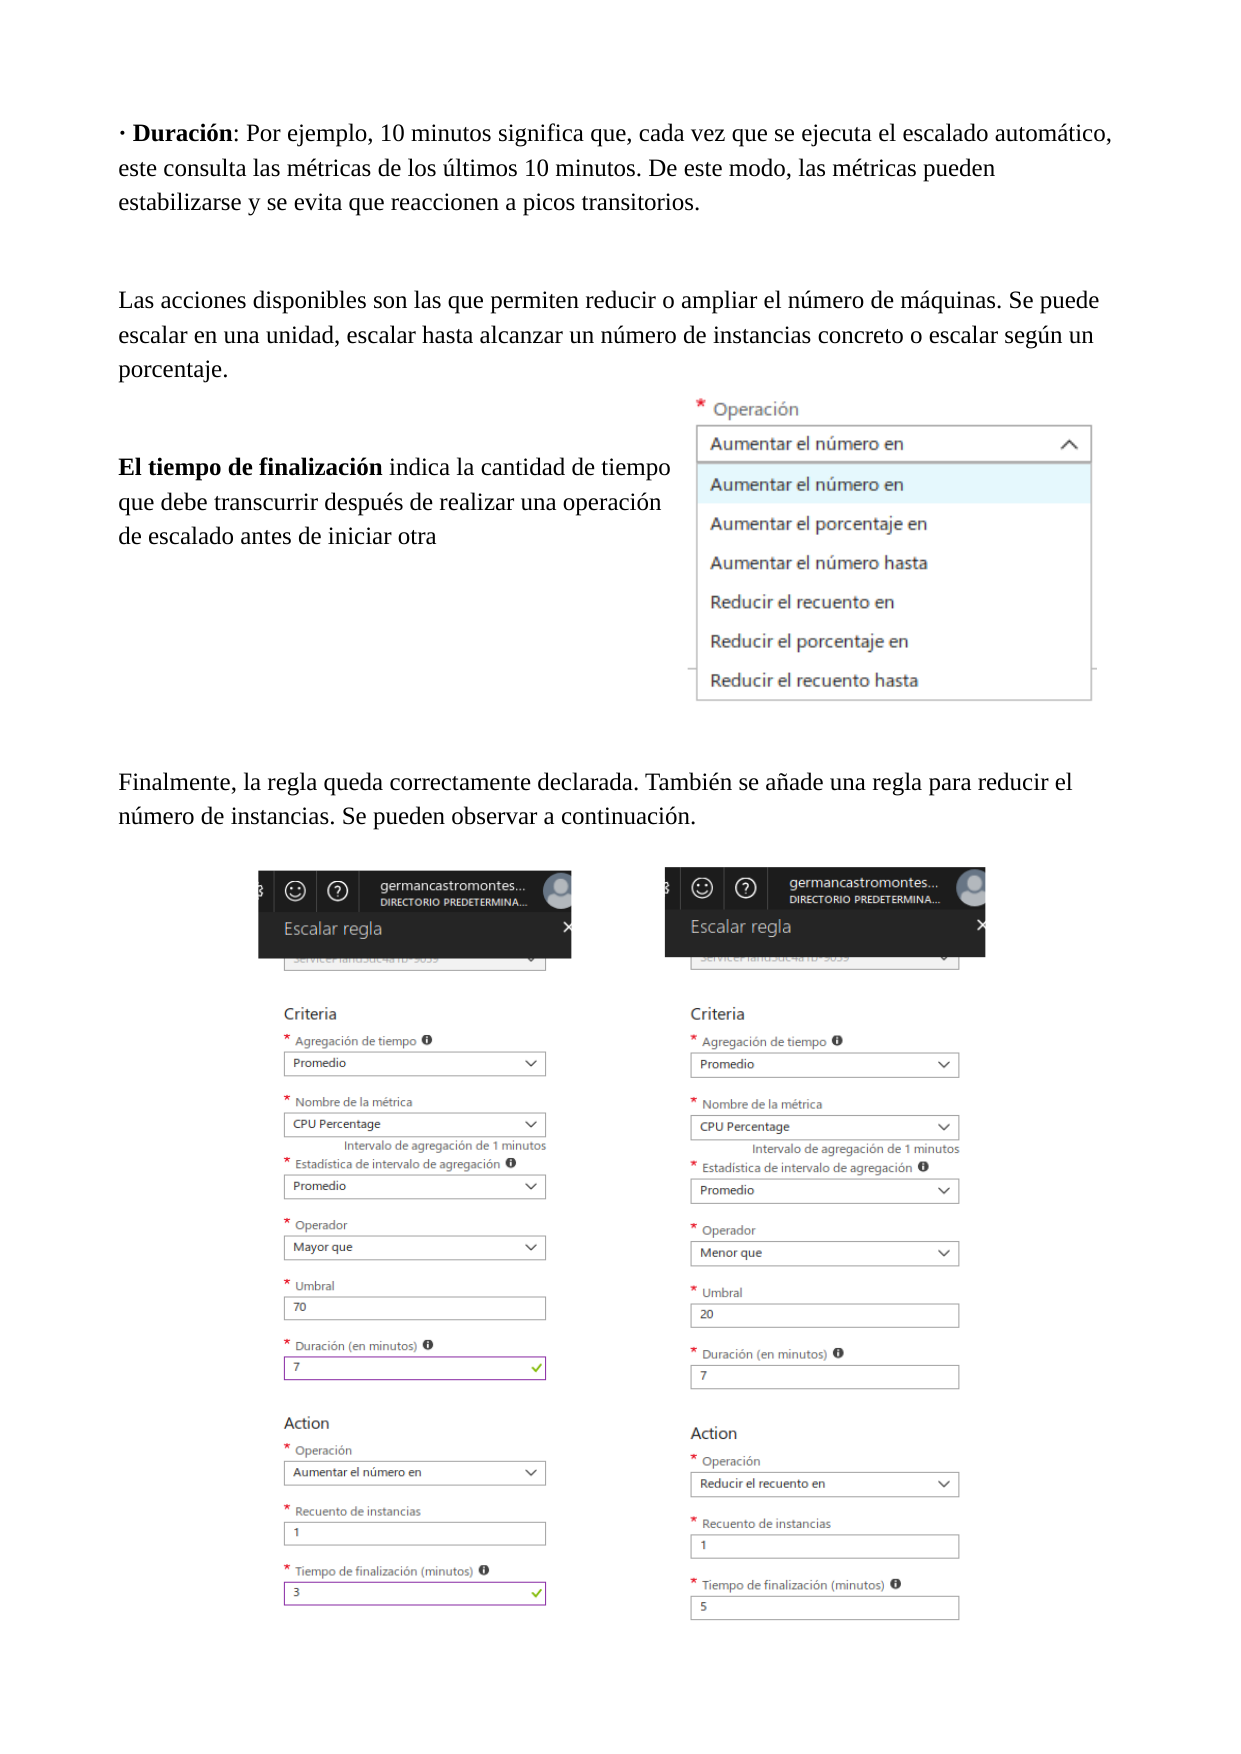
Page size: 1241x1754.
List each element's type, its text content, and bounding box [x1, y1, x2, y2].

picture [258, 850, 572, 1620]
text Finalmente, la regla queda correctamente declarada. También se añade una regla para reducir el número de instancias. Se pueden observar a continuación. [118, 767, 1122, 830]
picture [687, 386, 1097, 709]
text · Duración: Por ejemplo, 10 minutos significa que, cada vez que se ejecuta el escalado automático, este consulta las métricas de los últimos 10 minutos. De este modo, las métricas pueden estabilizarse y se evita que reaccionen a picos transitorios. [118, 118, 1122, 216]
text Las acciones disponibles son las que permiten reducir o ampliar el número de máquinas. Se puede escalar en una unidad, escalar hasta alcanzar un número de instancias concreto o escalar según un porcentaje. [118, 285, 1122, 383]
picture [664, 846, 986, 1635]
text El tiempo de finalización indica la cantidad de tiempo que debe transcurrir después de realizar una operación de escalado antes de iniciar otra [118, 452, 687, 550]
